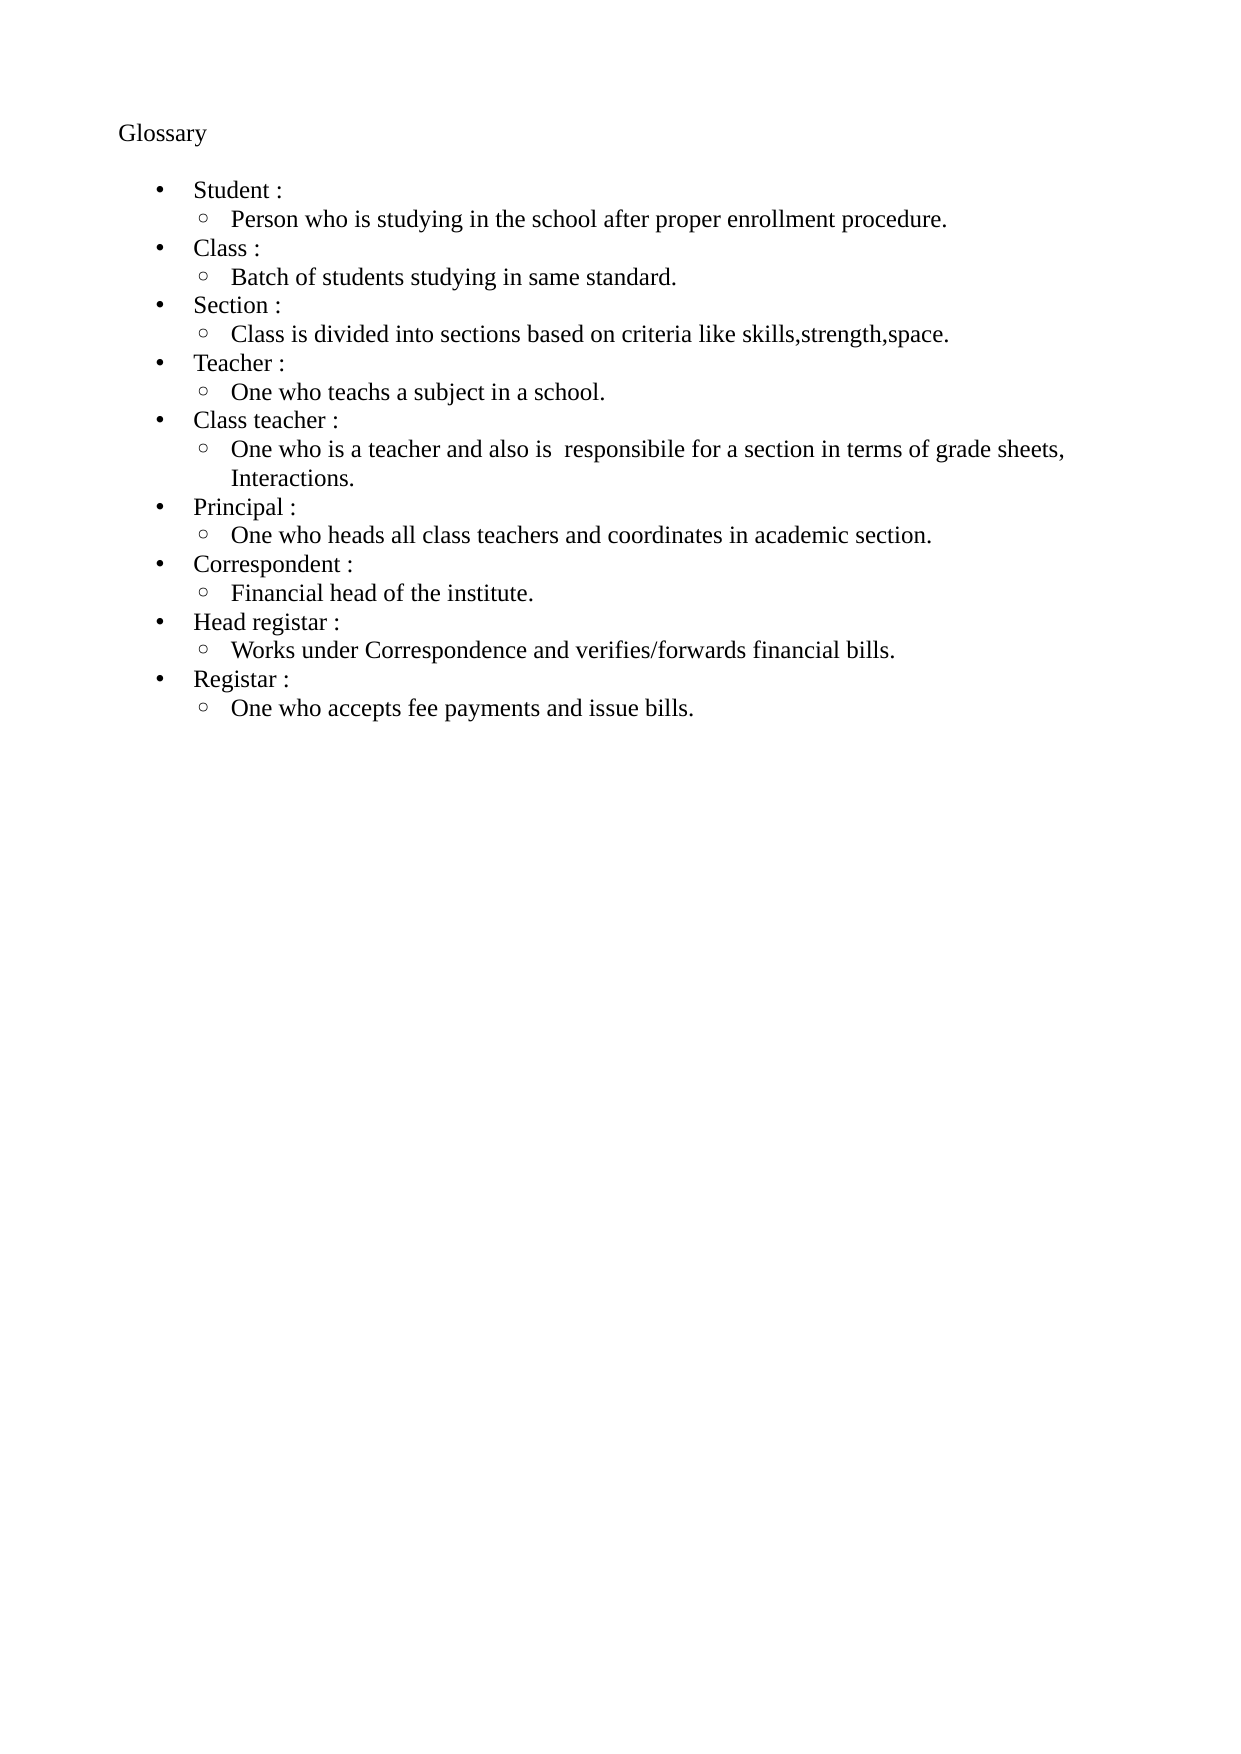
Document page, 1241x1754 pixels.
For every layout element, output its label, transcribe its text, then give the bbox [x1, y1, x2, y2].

text Glossary [118, 118, 1122, 147]
list Teacher : [156, 348, 1122, 377]
list Registar : [156, 664, 1122, 693]
list Principal : [156, 492, 1122, 521]
list Class is divided into sections based on criteria like skills,strength,space. [193, 319, 1122, 348]
list Person who is studying in the school after proper enrollment procedure. [193, 204, 1122, 233]
list One who accepts fee payments and issue bills. [193, 693, 1122, 722]
list Correspondent : [156, 549, 1122, 578]
list Section : [156, 291, 1122, 319]
list Works under Correspondence and verifies/forwards financial bills. [193, 636, 1122, 664]
list Student : [156, 176, 1122, 204]
list Batch of students studying in same standard. [193, 262, 1122, 291]
list Class teacher : [156, 406, 1122, 434]
list Financial head of the institute. [193, 578, 1122, 607]
list One who heads all class teachers and coordinates in academic section. [193, 521, 1122, 549]
list One who teachs a subject in a school. [193, 377, 1122, 406]
list Head registar : [156, 607, 1122, 636]
list Class : [156, 233, 1122, 262]
list One who is a teacher and also is responsibile for a section in terms of grade sheets, Interactions. [193, 434, 1122, 492]
